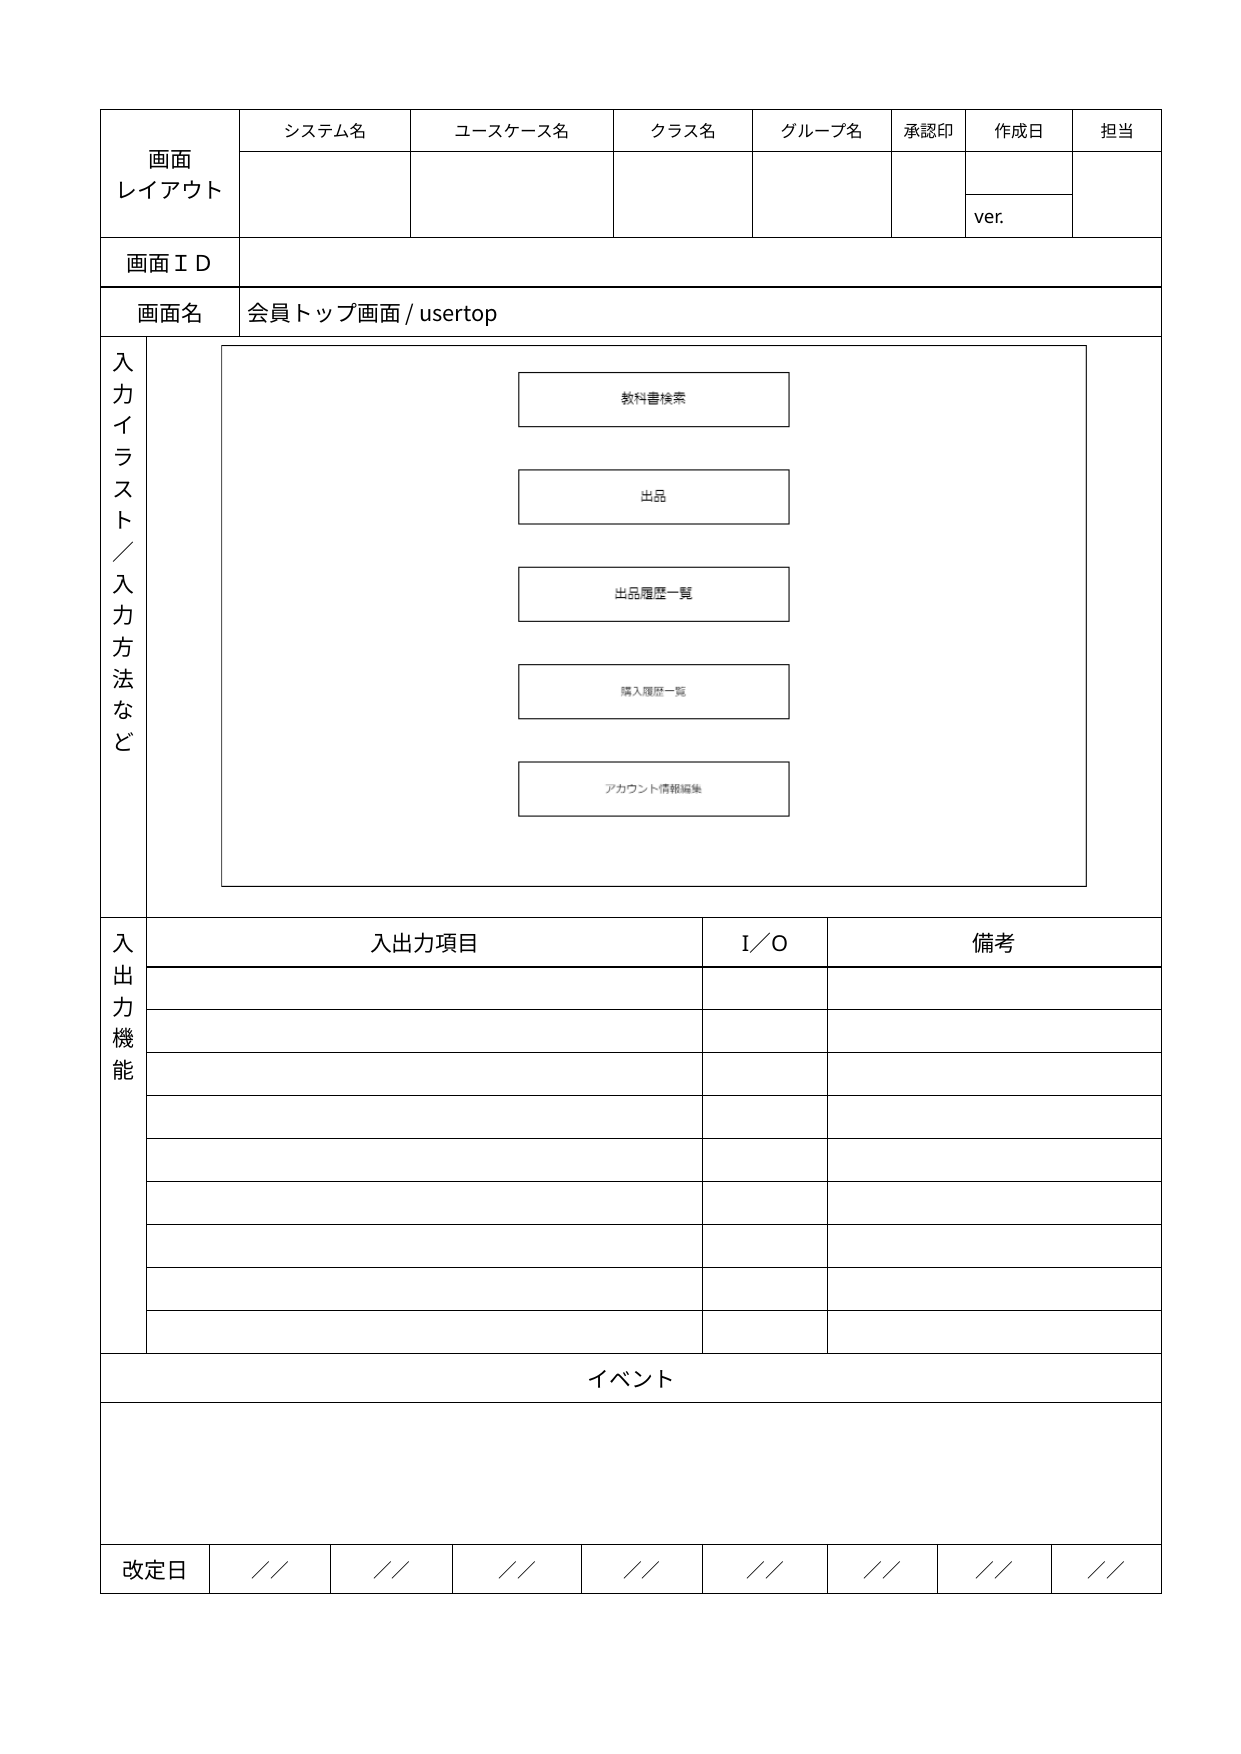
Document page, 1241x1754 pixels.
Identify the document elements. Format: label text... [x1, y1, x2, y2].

table_cell 入出力機能 [101, 918, 146, 1353]
table_cell [703, 1225, 827, 1267]
table_cell [703, 1139, 827, 1181]
table_cell [828, 1225, 1161, 1267]
table_cell ／／ [453, 1545, 581, 1593]
table_cell [828, 968, 1161, 1009]
table_cell [828, 1096, 1161, 1138]
table_cell [828, 1182, 1161, 1224]
table_cell 会員トップ画面 / usertop [240, 288, 1161, 336]
table_cell [147, 337, 1161, 917]
table_cell [703, 1053, 827, 1095]
table_header ユースケース名 [411, 110, 613, 151]
table_cell [147, 968, 702, 1009]
table_cell [147, 1010, 702, 1052]
table_header 担当 [1073, 110, 1161, 151]
table_cell [703, 1268, 827, 1310]
table_cell [240, 152, 410, 237]
table_cell ／／ [210, 1545, 330, 1593]
table_header 承認印 [892, 110, 965, 151]
picture [221, 345, 1088, 887]
table_header グループ名 [753, 110, 891, 151]
table_cell [828, 1311, 1161, 1353]
table_cell 入力イラスト／入力方法など [101, 337, 146, 917]
table_cell [147, 1096, 702, 1138]
table_cell [703, 1096, 827, 1138]
table_cell [753, 152, 891, 237]
table_cell ／／ [331, 1545, 452, 1593]
table_cell 入出力項目 [147, 918, 702, 966]
table_cell [703, 1311, 827, 1353]
table_cell [828, 1053, 1161, 1095]
table_cell ／／ [703, 1545, 827, 1593]
table_cell [147, 1053, 702, 1095]
table_cell [147, 1311, 702, 1353]
table_cell ver. [966, 195, 1072, 237]
table_cell I／O [703, 918, 827, 966]
table_cell 改定日 [101, 1545, 209, 1593]
table_cell [147, 1139, 702, 1181]
table_cell [147, 1182, 702, 1224]
table_cell [828, 1010, 1161, 1052]
table_cell [614, 152, 752, 237]
table_cell [147, 1268, 702, 1310]
table_cell ／／ [938, 1545, 1051, 1593]
table_cell [892, 152, 965, 237]
table_cell 備考 [828, 918, 1161, 966]
table_cell [828, 1139, 1161, 1181]
table_cell ／／ [1052, 1545, 1161, 1593]
table_cell ／／ [828, 1545, 937, 1593]
table_cell [703, 1182, 827, 1224]
table_cell [703, 1010, 827, 1052]
table_cell [240, 238, 1161, 286]
table_cell イベント [101, 1354, 1161, 1402]
table_header 作成日 [966, 110, 1072, 151]
table_cell 画面名 [101, 288, 239, 336]
table_cell ／／ [582, 1545, 702, 1593]
table_cell [101, 1403, 1161, 1544]
table_header 画面 レイアウト [101, 110, 239, 237]
table_cell [828, 1268, 1161, 1310]
table_cell [703, 968, 827, 1009]
table_cell [1073, 152, 1161, 237]
table_cell [411, 152, 613, 237]
table_cell [966, 152, 1072, 194]
table_header クラス名 [614, 110, 752, 151]
table_header システム名 [240, 110, 410, 151]
table_cell 画面ＩＤ [101, 238, 239, 286]
table_cell [147, 1225, 702, 1267]
